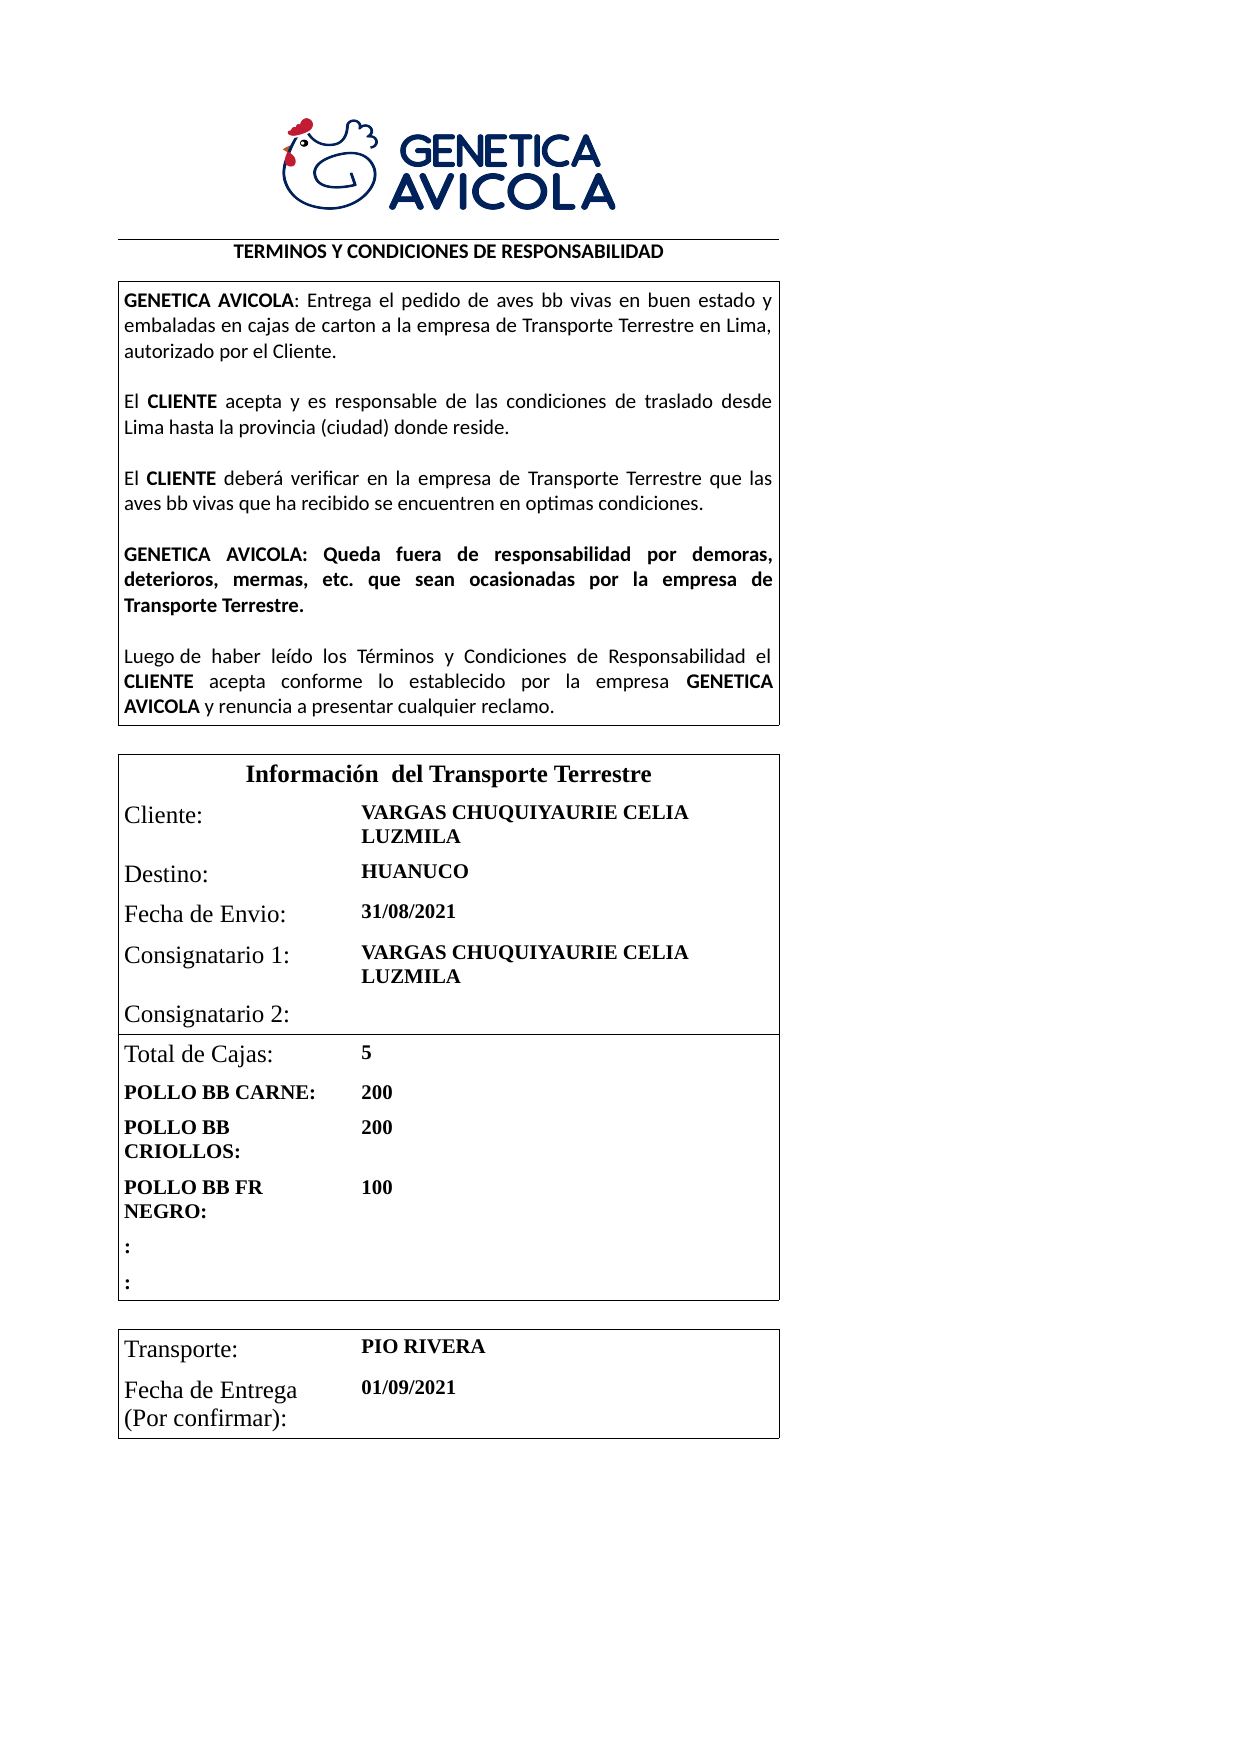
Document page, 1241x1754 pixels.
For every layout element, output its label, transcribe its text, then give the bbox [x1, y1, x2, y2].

table_cell 31/08/2021 [356, 894, 779, 934]
table_header Información del Transporte Terrestre [119, 755, 779, 794]
table_cell : [119, 1229, 356, 1264]
table_cell PIO RIVERA [356, 1330, 779, 1369]
table_cell [356, 994, 779, 1034]
table_cell 5 [356, 1035, 779, 1074]
table_cell 100 [356, 1169, 779, 1229]
table_cell Consignatario 2: [119, 994, 356, 1034]
table_cell Fecha de Entrega (Por confirmar): [119, 1369, 356, 1438]
table_cell Cliente: [119, 794, 356, 853]
table_cell [356, 1264, 779, 1300]
table_cell VARGAS CHUQUIYAURIE CELIA LUZMILA [356, 794, 779, 853]
table_cell HUANUCO [356, 854, 779, 894]
table_cell VARGAS CHUQUIYAURIE CELIA LUZMILA [356, 934, 779, 993]
table_cell Destino: [119, 854, 356, 894]
table_cell [356, 1229, 779, 1264]
table_cell POLLO BB CARNE: [119, 1074, 356, 1109]
table_cell [356, 1301, 779, 1329]
table_cell : [119, 1264, 356, 1300]
table_cell Transporte: [119, 1330, 356, 1369]
table_cell 200 [356, 1110, 779, 1169]
table_cell GENETICA AVICOLA: Entrega el pedido de aves bb vivas en buen estado y embaladas en cajas de carton a la empresa de Transporte Terrestre en Lima, autorizado por el Cliente. El CLIENTE acepta y es responsable de las condiciones de traslado desde Lima hasta la provincia (ciudad) donde reside. El CLIENTE deberá verificar en la empresa de Transporte Terrestre que las aves bb vivas que ha recibido se encuentren en optimas condiciones. GENETICA AVICOLA: Queda fuera de responsabilidad por demoras, deterioros, mermas, etc. que sean ocasionadas por la empresa de Transporte Terrestre. Luego de haber leído los Términos y Condiciones de Responsabilidad el CLIENTE acepta conforme lo establecido por la empresa GENETICA AVICOLA y renuncia a presentar cualquier reclamo. [119, 282, 779, 725]
table_cell 200 [356, 1074, 779, 1109]
table_cell Consignatario 1: [119, 934, 356, 993]
table_cell Total de Cajas: [119, 1035, 356, 1074]
table_cell [118, 1301, 356, 1329]
table_cell Fecha de Envio: [119, 894, 356, 934]
table_cell POLLO BB CRIOLLOS: [119, 1110, 356, 1169]
table_cell 01/09/2021 [356, 1369, 779, 1438]
picture [282, 118, 616, 210]
table_header TERMINOS Y CONDICIONES DE RESPONSABILIDAD [118, 240, 779, 281]
table_cell POLLO BB FR NEGRO: [119, 1169, 356, 1229]
